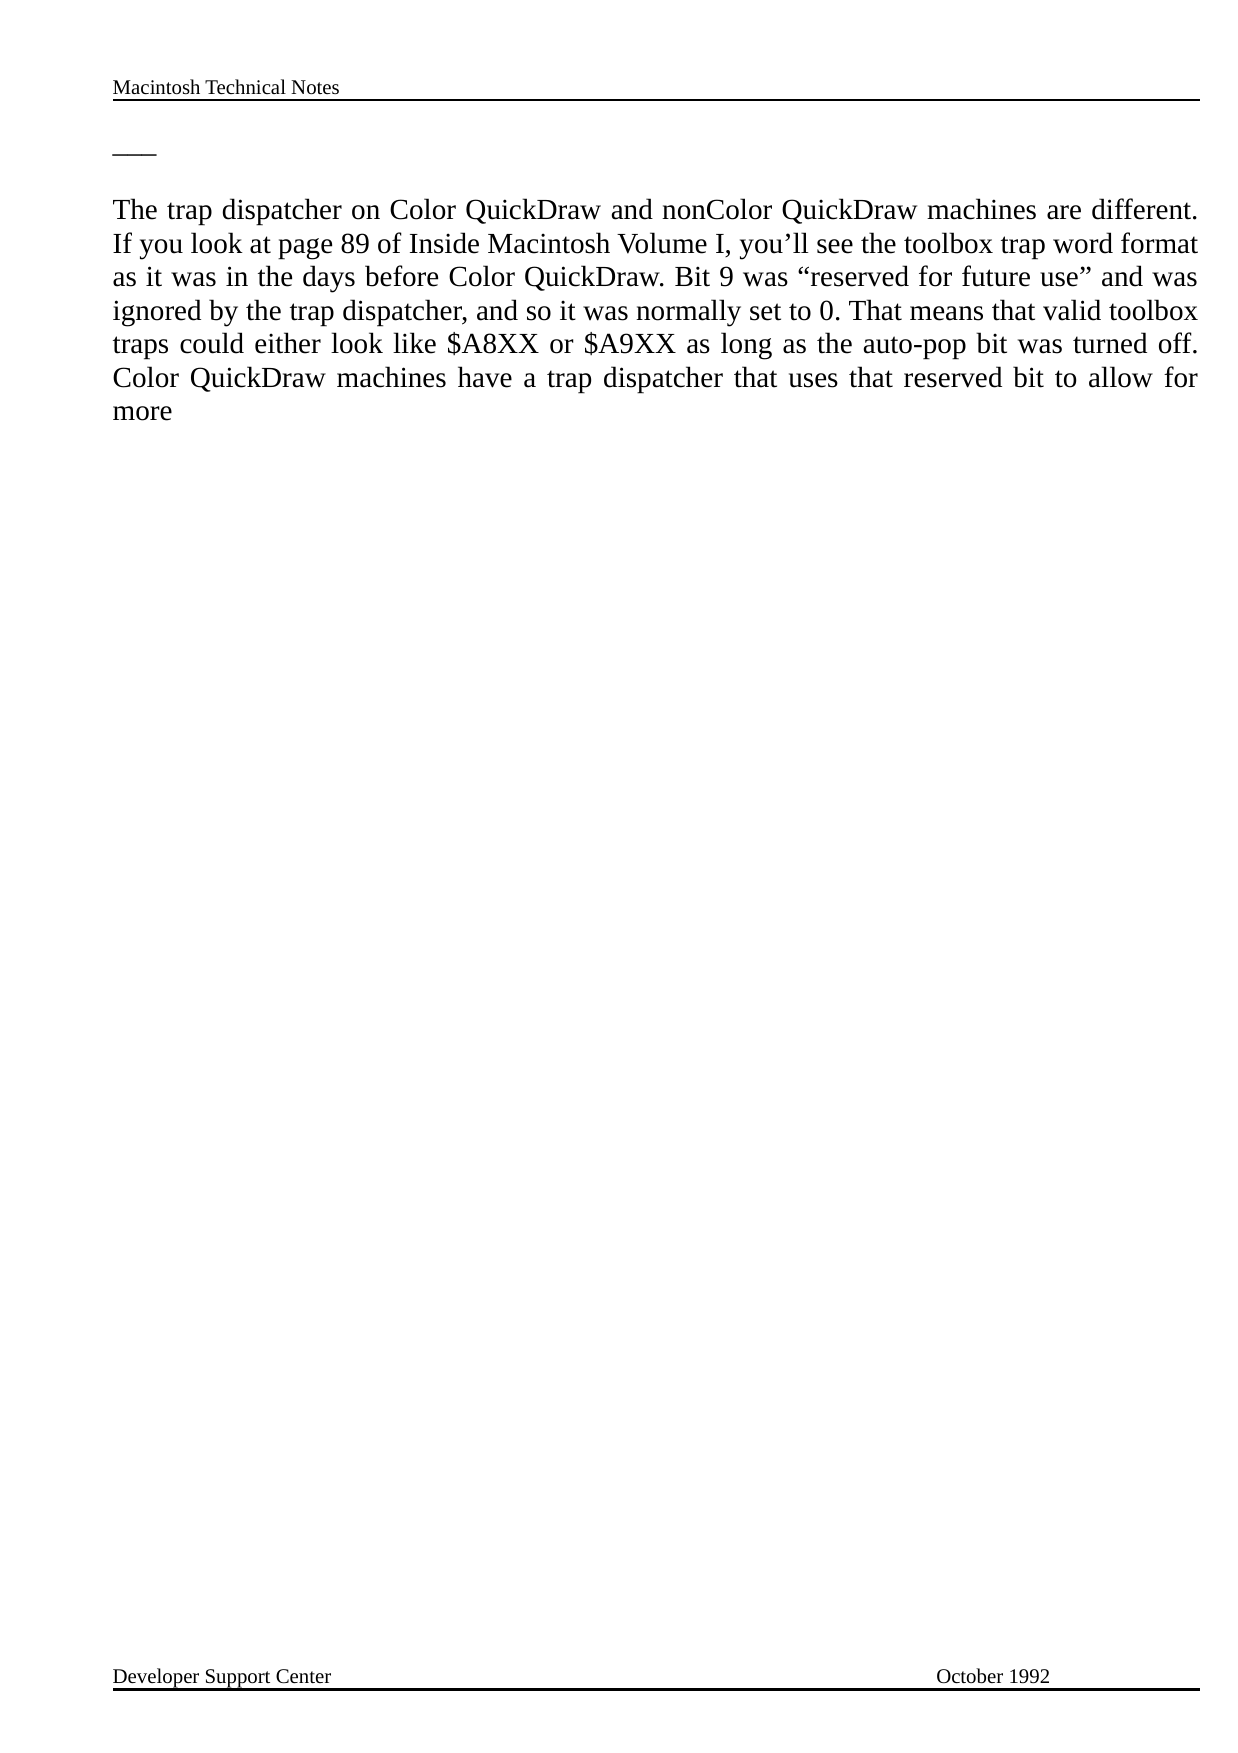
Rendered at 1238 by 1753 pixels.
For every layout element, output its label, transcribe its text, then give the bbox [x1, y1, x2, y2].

text ___ [112, 125, 1200, 159]
text The trap dispatcher on Color QuickDraw and nonColor QuickDraw machines are different. If you look at page 89 of Inside Macintosh Volume I, you’ll see the toolbox trap word format as it was in the days before Color QuickDraw. Bit 9 was “reserved for future use” and was ignored by the trap dispatcher, and so it was normally set to 0. That means that valid toolbox traps could either look like $A8XX or $A9XX as long as the auto-pop bit was turned off. Color QuickDraw machines have a trap dispatcher that uses that reserved bit to allow for more [112, 192, 1200, 427]
